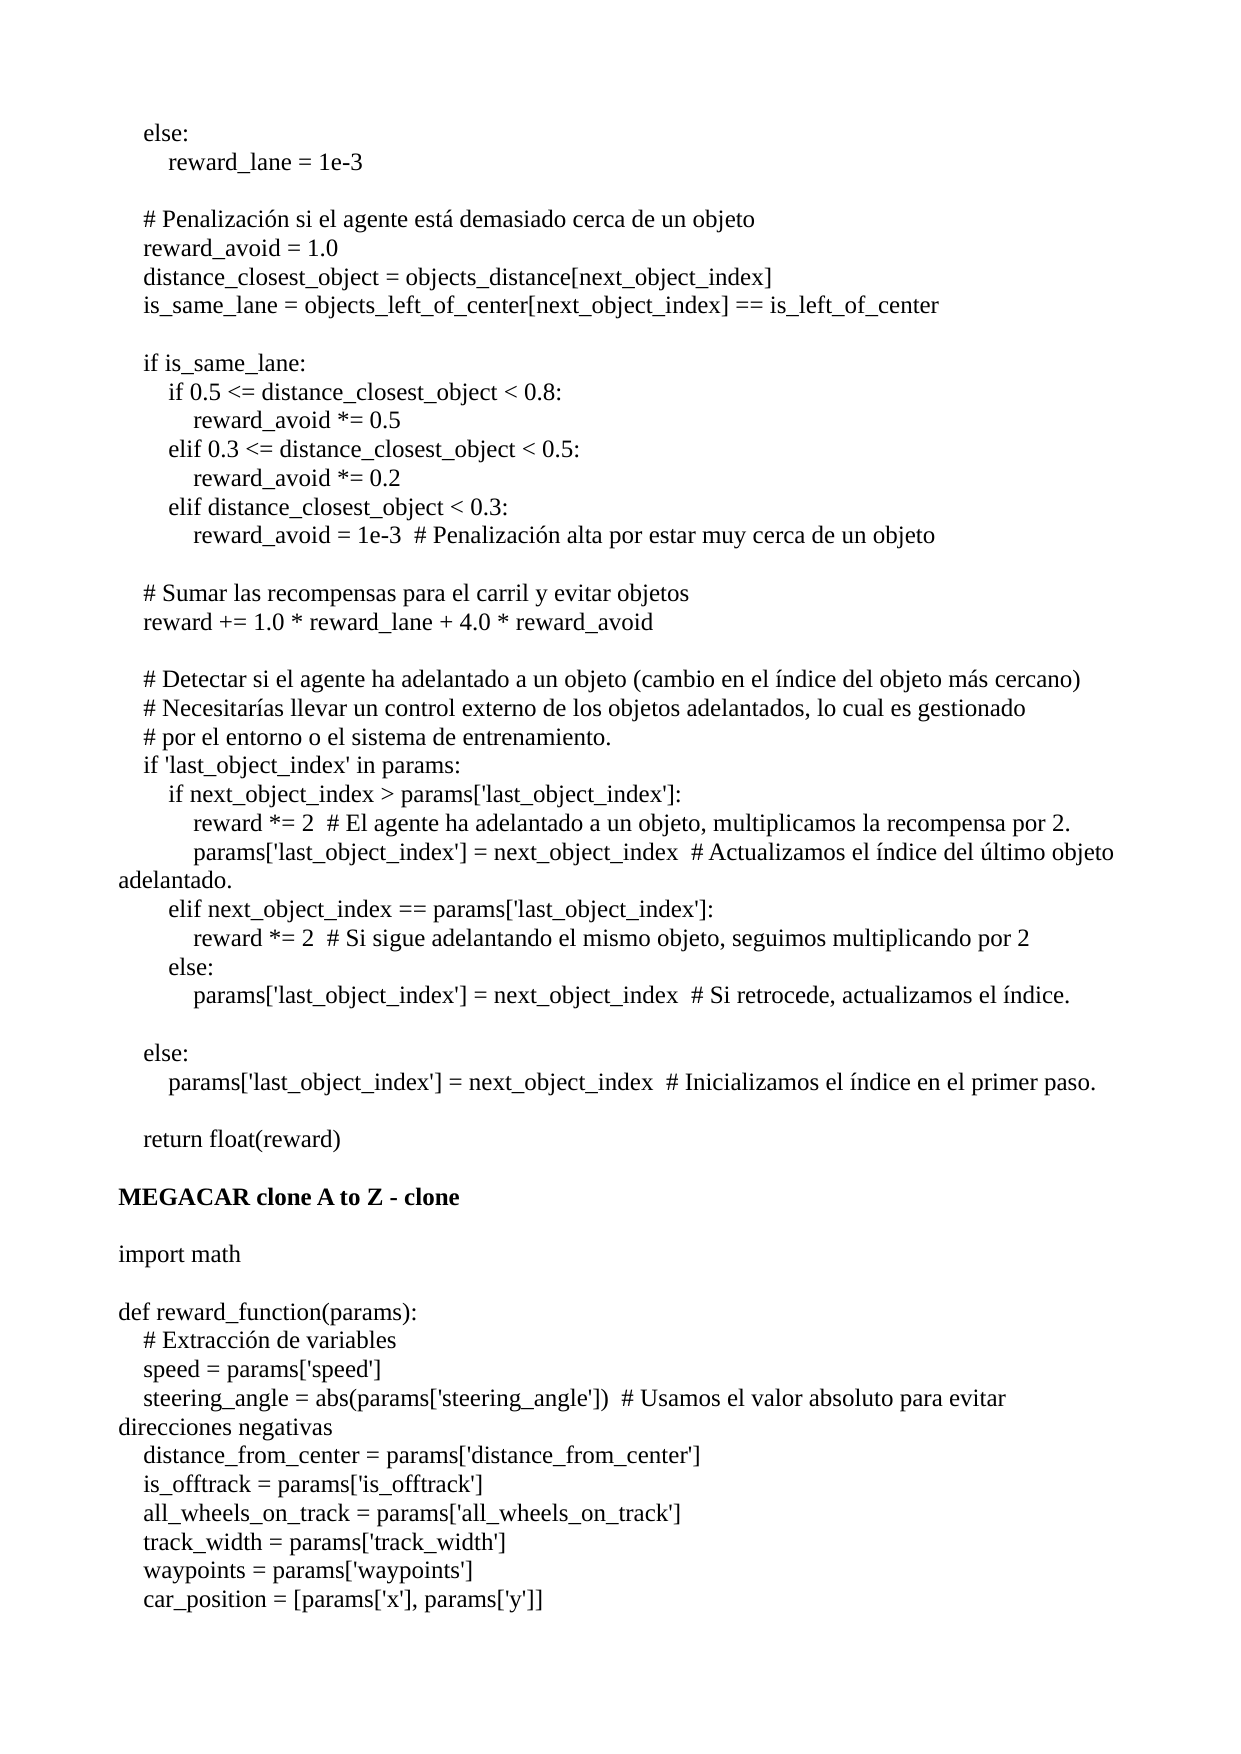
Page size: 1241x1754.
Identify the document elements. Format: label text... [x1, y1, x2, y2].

text reward_avoid = 1e-3 # Penalización alta por estar muy cerca de un objeto [118, 521, 1122, 549]
text track_width = params['track_width'] [118, 1527, 1122, 1556]
text def reward_function(params): [118, 1297, 1122, 1326]
text params['last_object_index'] = next_object_index # Actualizamos el índice del último objeto adelantado. [118, 837, 1122, 894]
text reward_avoid *= 0.5 [118, 406, 1122, 434]
text else: [118, 118, 1122, 147]
text # Sumar las recompensas para el carril y evitar objetos [118, 578, 1122, 607]
text reward += 1.0 * reward_lane + 4.0 * reward_avoid [118, 607, 1122, 636]
text return float(reward) [118, 1124, 1122, 1153]
text params['last_object_index'] = next_object_index # Si retrocede, actualizamos el índice. [118, 981, 1122, 1009]
text speed = params['speed'] [118, 1354, 1122, 1383]
text all_wheels_on_track = params['all_wheels_on_track'] [118, 1498, 1122, 1527]
text if is_same_lane: [118, 348, 1122, 377]
text if 0.5 <= distance_closest_object < 0.8: [118, 377, 1122, 406]
text elif 0.3 <= distance_closest_object < 0.5: [118, 434, 1122, 463]
text # Extracción de variables [118, 1326, 1122, 1354]
text if 'last_object_index' in params: [118, 751, 1122, 779]
text # Necesitarías llevar un control externo de los objetos adelantados, lo cual es gestionado [118, 693, 1122, 722]
text MEGACAR clone A to Z - clone [118, 1182, 1122, 1211]
text elif distance_closest_object < 0.3: [118, 492, 1122, 521]
text # por el entorno o el sistema de entrenamiento. [118, 722, 1122, 751]
text distance_closest_object = objects_distance[next_object_index] [118, 262, 1122, 291]
text reward *= 2 # Si sigue adelantando el mismo objeto, seguimos multiplicando por 2 [118, 923, 1122, 952]
text params['last_object_index'] = next_object_index # Inicializamos el índice en el primer paso. [118, 1067, 1122, 1096]
text reward_avoid = 1.0 [118, 233, 1122, 262]
text reward_avoid *= 0.2 [118, 463, 1122, 492]
text waypoints = params['waypoints'] [118, 1556, 1122, 1584]
text else: [118, 952, 1122, 981]
text else: [118, 1038, 1122, 1067]
text reward *= 2 # El agente ha adelantado a un objeto, multiplicamos la recompensa por 2. [118, 808, 1122, 837]
text distance_from_center = params['distance_from_center'] [118, 1441, 1122, 1469]
text # Penalización si el agente está demasiado cerca de un objeto [118, 204, 1122, 233]
text car_position = [params['x'], params['y']] [118, 1584, 1122, 1613]
text is_offtrack = params['is_offtrack'] [118, 1469, 1122, 1498]
text steering_angle = abs(params['steering_angle']) # Usamos el valor absoluto para evitar direcciones negativas [118, 1383, 1122, 1441]
text elif next_object_index == params['last_object_index']: [118, 894, 1122, 923]
text import math [118, 1239, 1122, 1268]
text reward_lane = 1e-3 [118, 147, 1122, 176]
text is_same_lane = objects_left_of_center[next_object_index] == is_left_of_center [118, 291, 1122, 319]
text if next_object_index > params['last_object_index']: [118, 779, 1122, 808]
text # Detectar si el agente ha adelantado a un objeto (cambio en el índice del objeto más cercano) [118, 664, 1122, 693]
